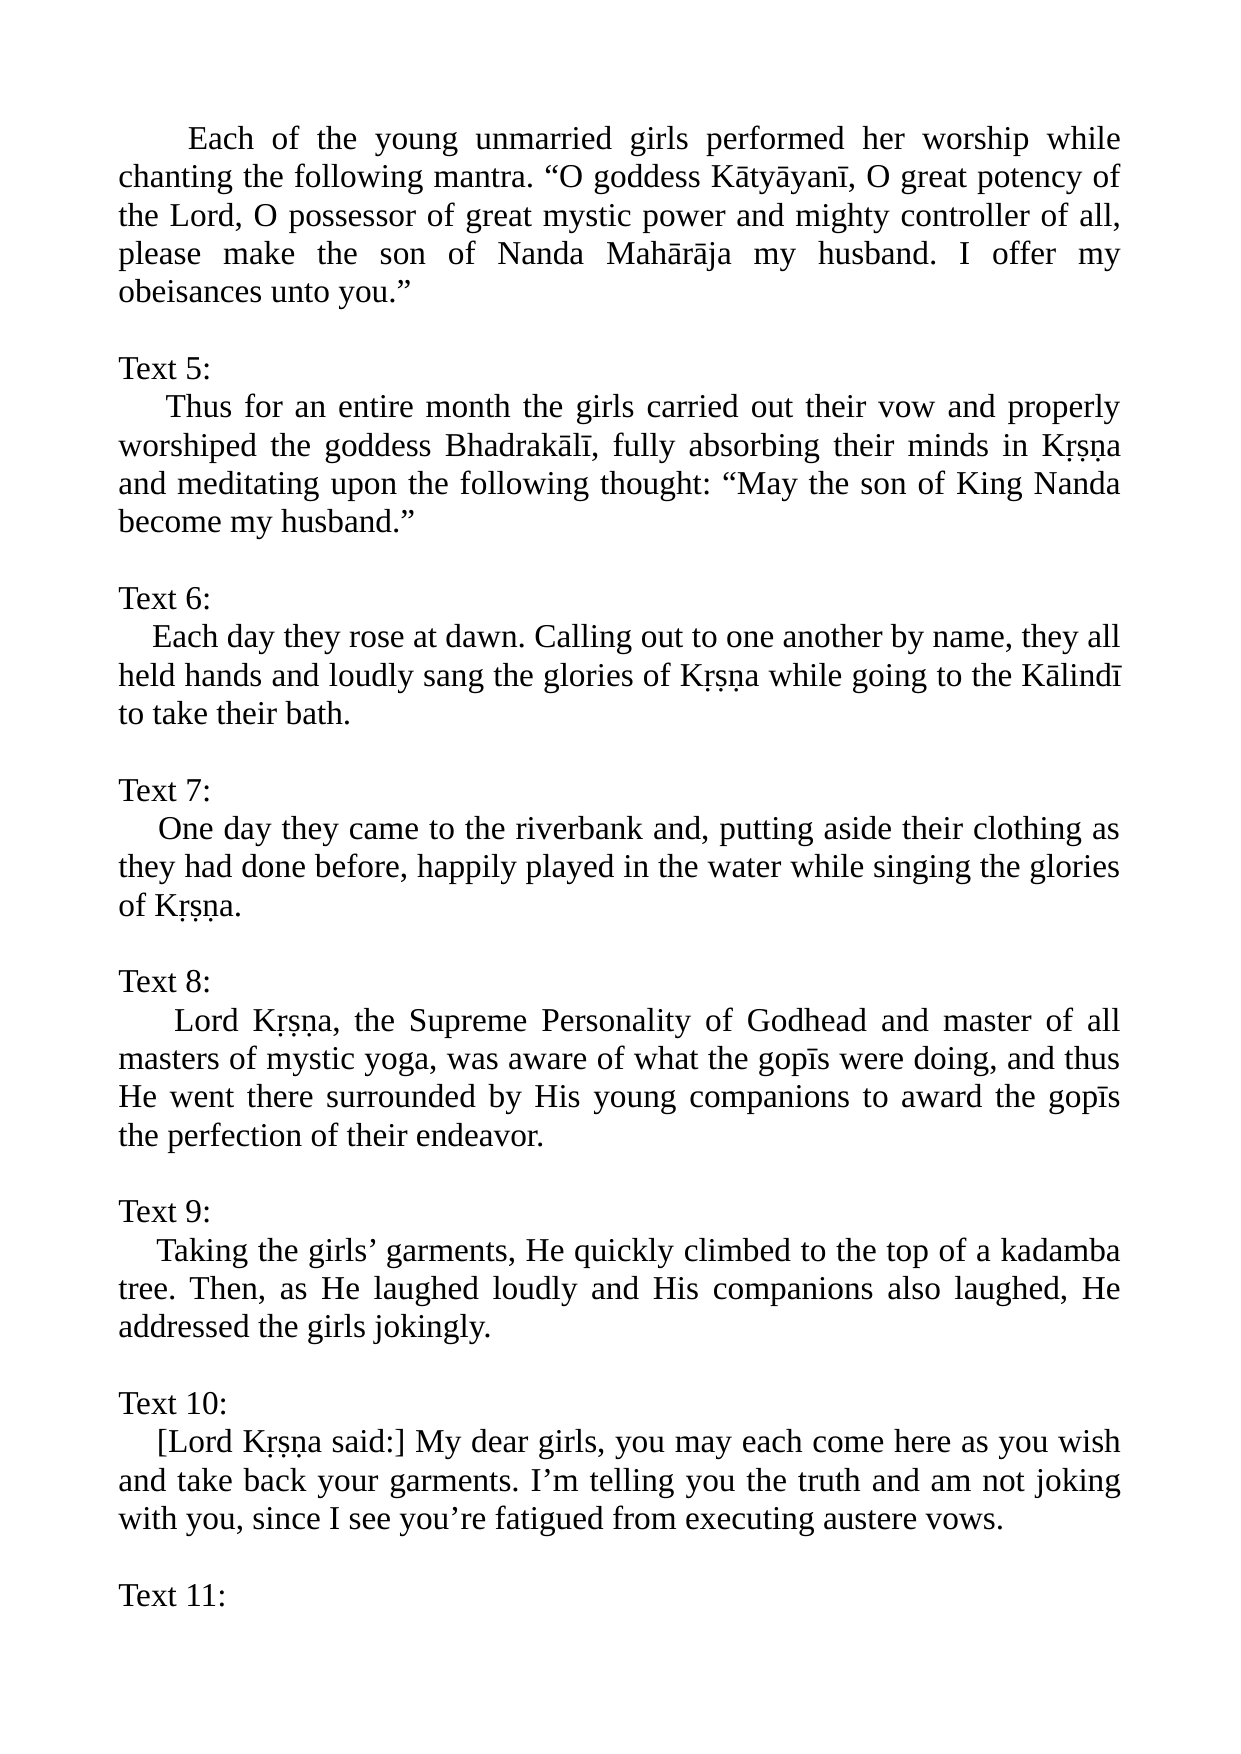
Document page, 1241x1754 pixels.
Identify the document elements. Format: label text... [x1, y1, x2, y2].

text Text 10: [118, 1383, 1122, 1421]
text Text 8: [118, 961, 1122, 1000]
text Each day they rose at dawn. Calling out to one another by name, they all held hands and loudly sang the glories of Kṛṣṇa while going to the Kālindī to take their bath. [118, 616, 1122, 731]
text Each of the young unmarried girls performed her worship while chanting the following mantra. “O goddess Kātyāyanī, O great potency of the Lord, O possessor of great mystic power and mighty controller of all, please make the son of Nanda Mahārāja my husband. I offer my obeisances unto you.” [118, 118, 1122, 310]
text Text 9: [118, 1191, 1122, 1230]
text Text 5: [118, 348, 1122, 386]
text Thus for an entire month the girls carried out their vow and properly worshiped the goddess Bhadrakālī, fully absorbing their minds in Kṛṣṇa and meditating upon the following thought: “May the son of King Nanda become my husband.” [118, 386, 1122, 540]
text Lord Kṛṣṇa, the Supreme Personality of Godhead and master of all masters of mystic yoga, was aware of what the gopīs were doing, and thus He went there surrounded by His young companions to award the gopīs the perfection of their endeavor. [118, 1000, 1122, 1153]
text [Lord Kṛṣṇa said:] My dear girls, you may each come here as you wish and take back your garments. I’m telling you the truth and am not joking with you, since I see you’re fatigued from executing austere vows. [118, 1421, 1122, 1536]
text One day they came to the riverbank and, putting aside their clothing as they had done before, happily played in the water while singing the glories of Kṛṣṇa. [118, 808, 1122, 923]
text Text 6: [118, 578, 1122, 616]
text Text 11: [118, 1575, 1122, 1613]
text Taking the girls’ garments, He quickly climbed to the top of a kadamba tree. Then, as He laughed loudly and His companions also laughed, He addressed the girls jokingly. [118, 1230, 1122, 1345]
text Text 7: [118, 770, 1122, 808]
